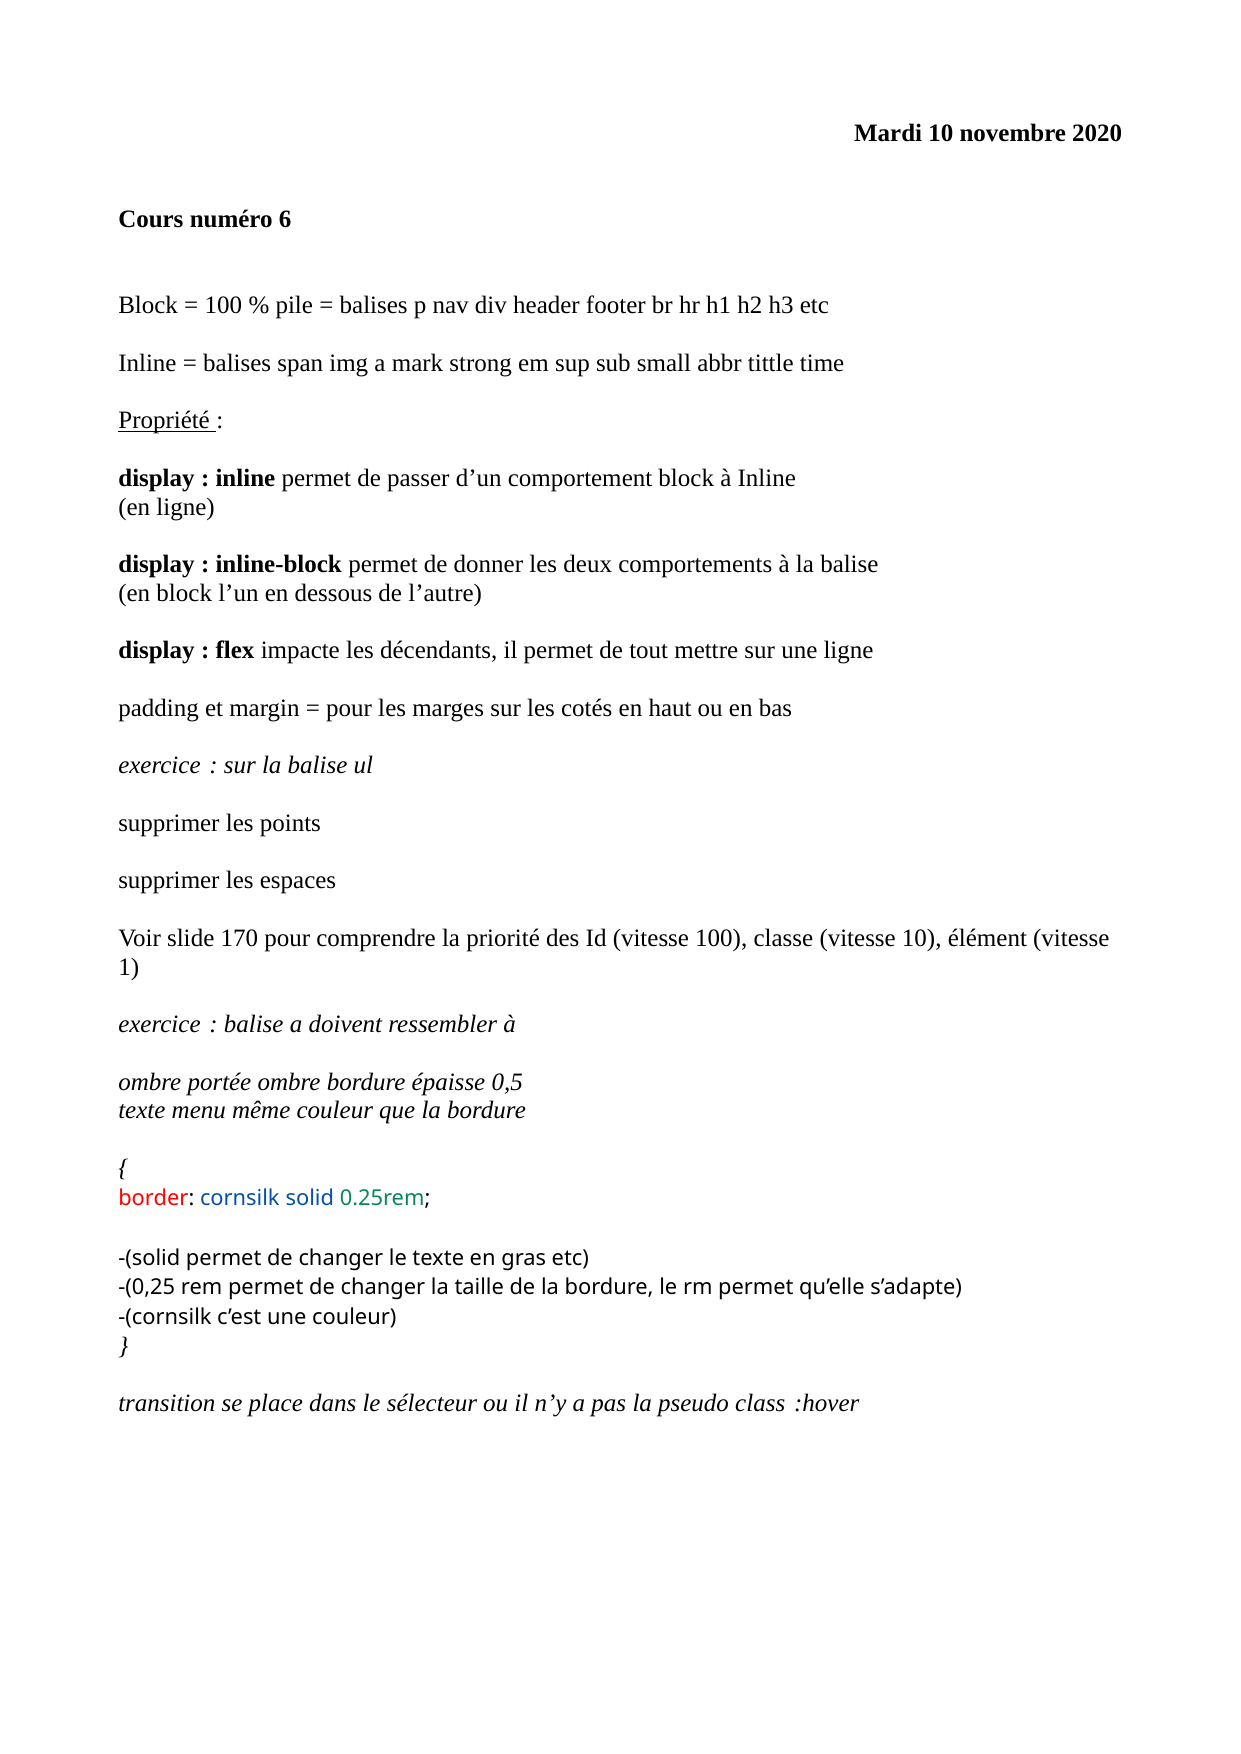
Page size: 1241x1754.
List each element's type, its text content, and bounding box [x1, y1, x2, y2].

text Cours numéro 6 [118, 204, 1122, 233]
text (en ligne) [118, 492, 1122, 521]
text exercice : sur la balise ul [118, 751, 1122, 779]
text -(0,25 rem permet de changer la taille de la bordure, le rm permet qu’elle s’adapte) [118, 1271, 1122, 1301]
text -(cornsilk c’est une couleur) [118, 1301, 1122, 1331]
text transition se place dans le sélecteur ou il n’y a pas la pseudo class :hover [118, 1388, 1122, 1417]
text display : inline-block permet de donner les deux comportements à la balise [118, 549, 1122, 578]
text { [118, 1153, 1122, 1182]
text Voir slide 170 pour comprendre la priorité des Id (vitesse 100), classe (vitesse 10), élément (vitesse 1) [118, 923, 1122, 981]
text } [118, 1331, 1122, 1359]
text -(solid permet de changer le texte en gras etc) [118, 1241, 1122, 1271]
text padding et margin = pour les marges sur les cotés en haut ou en bas [118, 693, 1122, 722]
text display : inline permet de passer d’un comportement block à Inline [118, 463, 1122, 492]
text ombre portée ombre bordure épaisse 0,5 [118, 1067, 1122, 1096]
text supprimer les espaces [118, 866, 1122, 894]
text Block = 100 % pile = balises p nav div header footer br hr h1 h2 h3 etc [118, 291, 1122, 319]
text Propriété : [118, 406, 1122, 434]
text Mardi 10 novembre 2020 [118, 118, 1122, 147]
text exercice : balise a doivent ressembler à [118, 1009, 1122, 1038]
text Inline = balises span img a mark strong em sup sub small abbr tittle time [118, 348, 1122, 377]
text supprimer les points [118, 808, 1122, 837]
text display : flex impacte les décendants, il permet de tout mettre sur une ligne [118, 636, 1122, 664]
text (en block l’un en dessous de l’autre) [118, 578, 1122, 607]
text texte menu même couleur que la bordure [118, 1096, 1122, 1124]
text border: cornsilk solid 0.25rem; [118, 1182, 1122, 1212]
